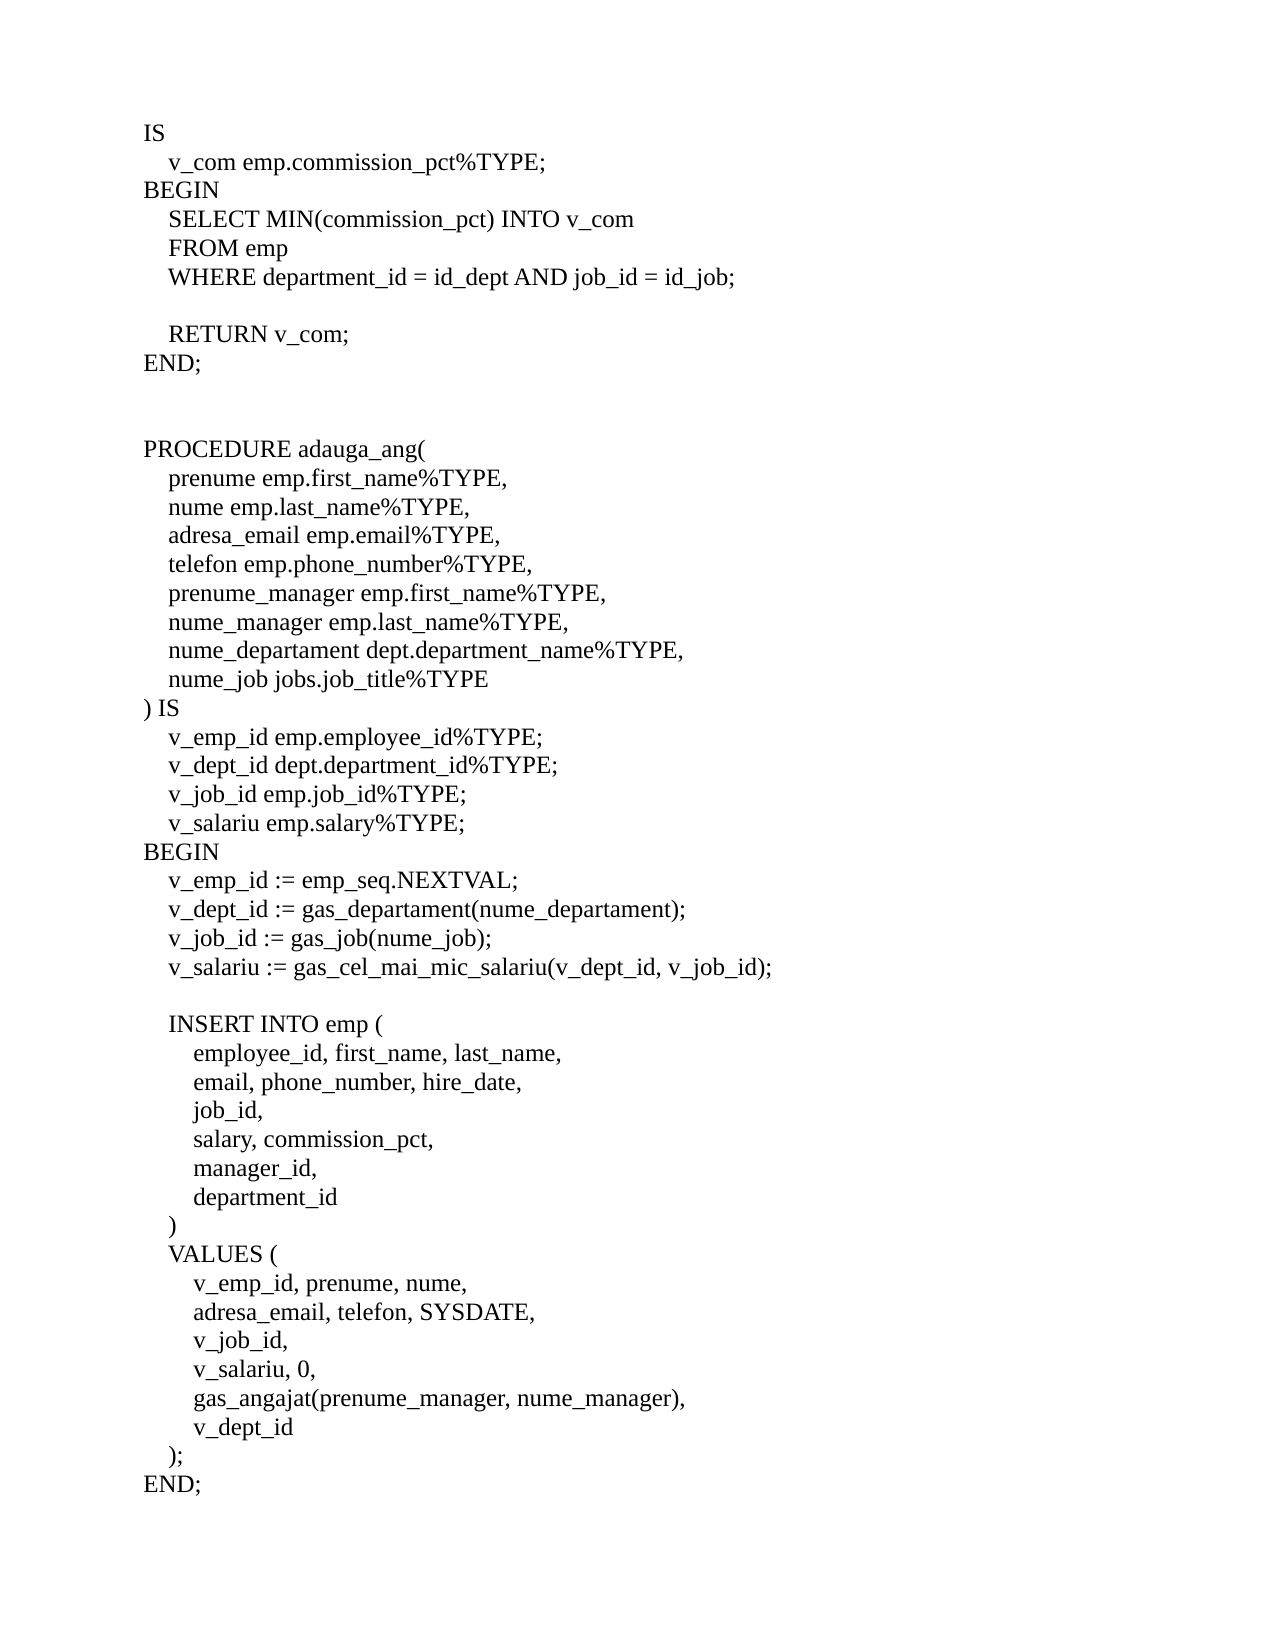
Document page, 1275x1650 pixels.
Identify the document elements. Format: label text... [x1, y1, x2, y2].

text v_dept_id [118, 1412, 1157, 1441]
text v_dept_id dept.department_id%TYPE; [118, 751, 1157, 779]
text salary, commission_pct, [118, 1124, 1157, 1153]
text v_dept_id := gas_departament(nume_departament); [118, 894, 1157, 923]
text telefon emp.phone_number%TYPE, [118, 549, 1157, 578]
text v_job_id, [118, 1326, 1157, 1354]
text nume_job jobs.job_title%TYPE [118, 664, 1157, 693]
text ) [118, 1211, 1157, 1239]
text department_id [118, 1182, 1157, 1211]
text employee_id, first_name, last_name, [118, 1038, 1157, 1067]
text INSERT INTO emp ( [118, 1009, 1157, 1038]
text SELECT MIN(commission_pct) INTO v_com [118, 204, 1157, 233]
text VALUES ( [118, 1239, 1157, 1268]
text ) IS [118, 693, 1157, 722]
text nume emp.last_name%TYPE, [118, 492, 1157, 521]
text job_id, [118, 1096, 1157, 1124]
text ); [118, 1441, 1157, 1469]
text BEGIN [118, 837, 1157, 866]
text END; [118, 1469, 1157, 1498]
text v_salariu emp.salary%TYPE; [118, 808, 1157, 837]
text v_salariu, 0, [118, 1354, 1157, 1383]
text gas_angajat(prenume_manager, nume_manager), [118, 1383, 1157, 1412]
text BEGIN [118, 176, 1157, 204]
text adresa_email, telefon, SYSDATE, [118, 1297, 1157, 1326]
text v_emp_id emp.employee_id%TYPE; [118, 722, 1157, 751]
text email, phone_number, hire_date, [118, 1067, 1157, 1096]
text v_emp_id := emp_seq.NEXTVAL; [118, 866, 1157, 894]
text IS [118, 118, 1157, 147]
text v_com emp.commission_pct%TYPE; [118, 147, 1157, 176]
text v_salariu := gas_cel_mai_mic_salariu(v_dept_id, v_job_id); [118, 952, 1157, 981]
text manager_id, [118, 1153, 1157, 1182]
text nume_manager emp.last_name%TYPE, [118, 607, 1157, 636]
text adresa_email emp.email%TYPE, [118, 521, 1157, 549]
text WHERE department_id = id_dept AND job_id = id_job; [118, 262, 1157, 291]
text v_emp_id, prenume, nume, [118, 1268, 1157, 1297]
text prenume emp.first_name%TYPE, [118, 463, 1157, 492]
text v_job_id := gas_job(nume_job); [118, 923, 1157, 952]
text v_job_id emp.job_id%TYPE; [118, 779, 1157, 808]
text PROCEDURE adauga_ang( [118, 434, 1157, 463]
text nume_departament dept.department_name%TYPE, [118, 636, 1157, 664]
text END; [118, 348, 1157, 377]
text FROM emp [118, 233, 1157, 262]
text prenume_manager emp.first_name%TYPE, [118, 578, 1157, 607]
text RETURN v_com; [118, 319, 1157, 348]
